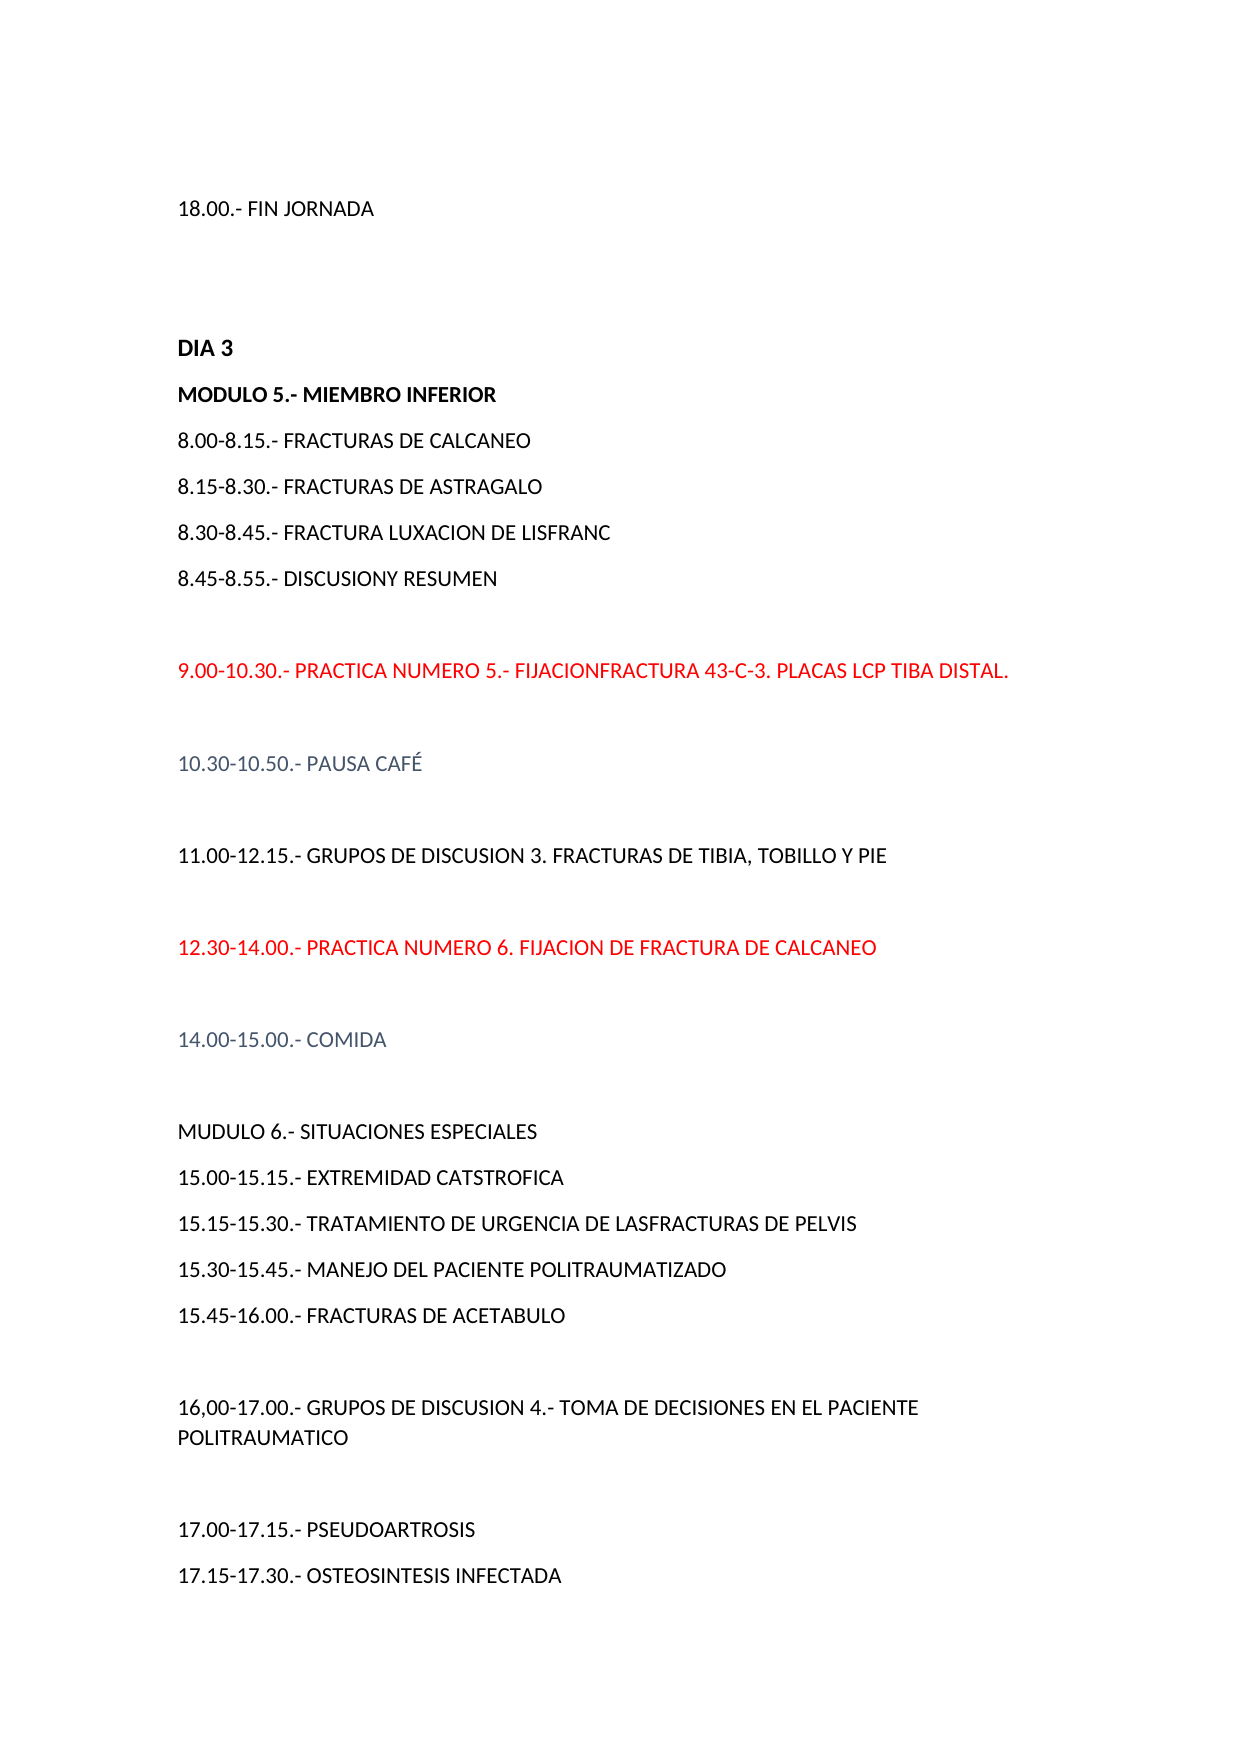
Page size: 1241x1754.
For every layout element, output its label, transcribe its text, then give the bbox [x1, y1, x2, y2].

text 17.15-17.30.- OSTEOSINTESIS INFECTADA [177, 1561, 1063, 1589]
text MUDULO 6.- SITUACIONES ESPECIALES [177, 1117, 1063, 1145]
text 8.30-8.45.- FRACTURA LUXACION DE LISFRANC [177, 518, 1063, 547]
text DIA 3 [177, 332, 1063, 362]
text 15.45-16.00.- FRACTURAS DE ACETABULO [177, 1301, 1063, 1329]
text 11.00-12.15.- GRUPOS DE DISCUSION 3. FRACTURAS DE TIBIA, TOBILLO Y PIE [177, 841, 1063, 869]
text MODULO 5.- MIEMBRO INFERIOR [177, 380, 1063, 408]
text 15.00-15.15.- EXTREMIDAD CATSTROFICA [177, 1163, 1063, 1191]
text 8.15-8.30.- FRACTURAS DE ASTRAGALO [177, 472, 1063, 501]
text 14.00-15.00.- COMIDA [177, 1025, 1063, 1053]
text 17.00-17.15.- PSEUDOARTROSIS [177, 1515, 1063, 1543]
text 18.00.- FIN JORNADA [177, 194, 1063, 222]
text 15.15-15.30.- TRATAMIENTO DE URGENCIA DE LASFRACTURAS DE PELVIS [177, 1209, 1063, 1237]
text 8.00-8.15.- FRACTURAS DE CALCANEO [177, 426, 1063, 454]
text 15.30-15.45.- MANEJO DEL PACIENTE POLITRAUMATIZADO [177, 1255, 1063, 1283]
text 12.30-14.00.- PRACTICA NUMERO 6. FIJACION DE FRACTURA DE CALCANEO [177, 933, 1063, 961]
text 8.45-8.55.- DISCUSIONY RESUMEN [177, 564, 1063, 593]
text 16,00-17.00.- GRUPOS DE DISCUSION 4.- TOMA DE DECISIONES EN EL PACIENTE POLITRAUMATICO [177, 1393, 1063, 1451]
text 10.30-10.50.- PAUSA CAFÉ [177, 749, 1063, 777]
text 9.00-10.30.- PRACTICA NUMERO 5.- FIJACIONFRACTURA 43-C-3. PLACAS LCP TIBA DISTAL. [177, 657, 1063, 685]
